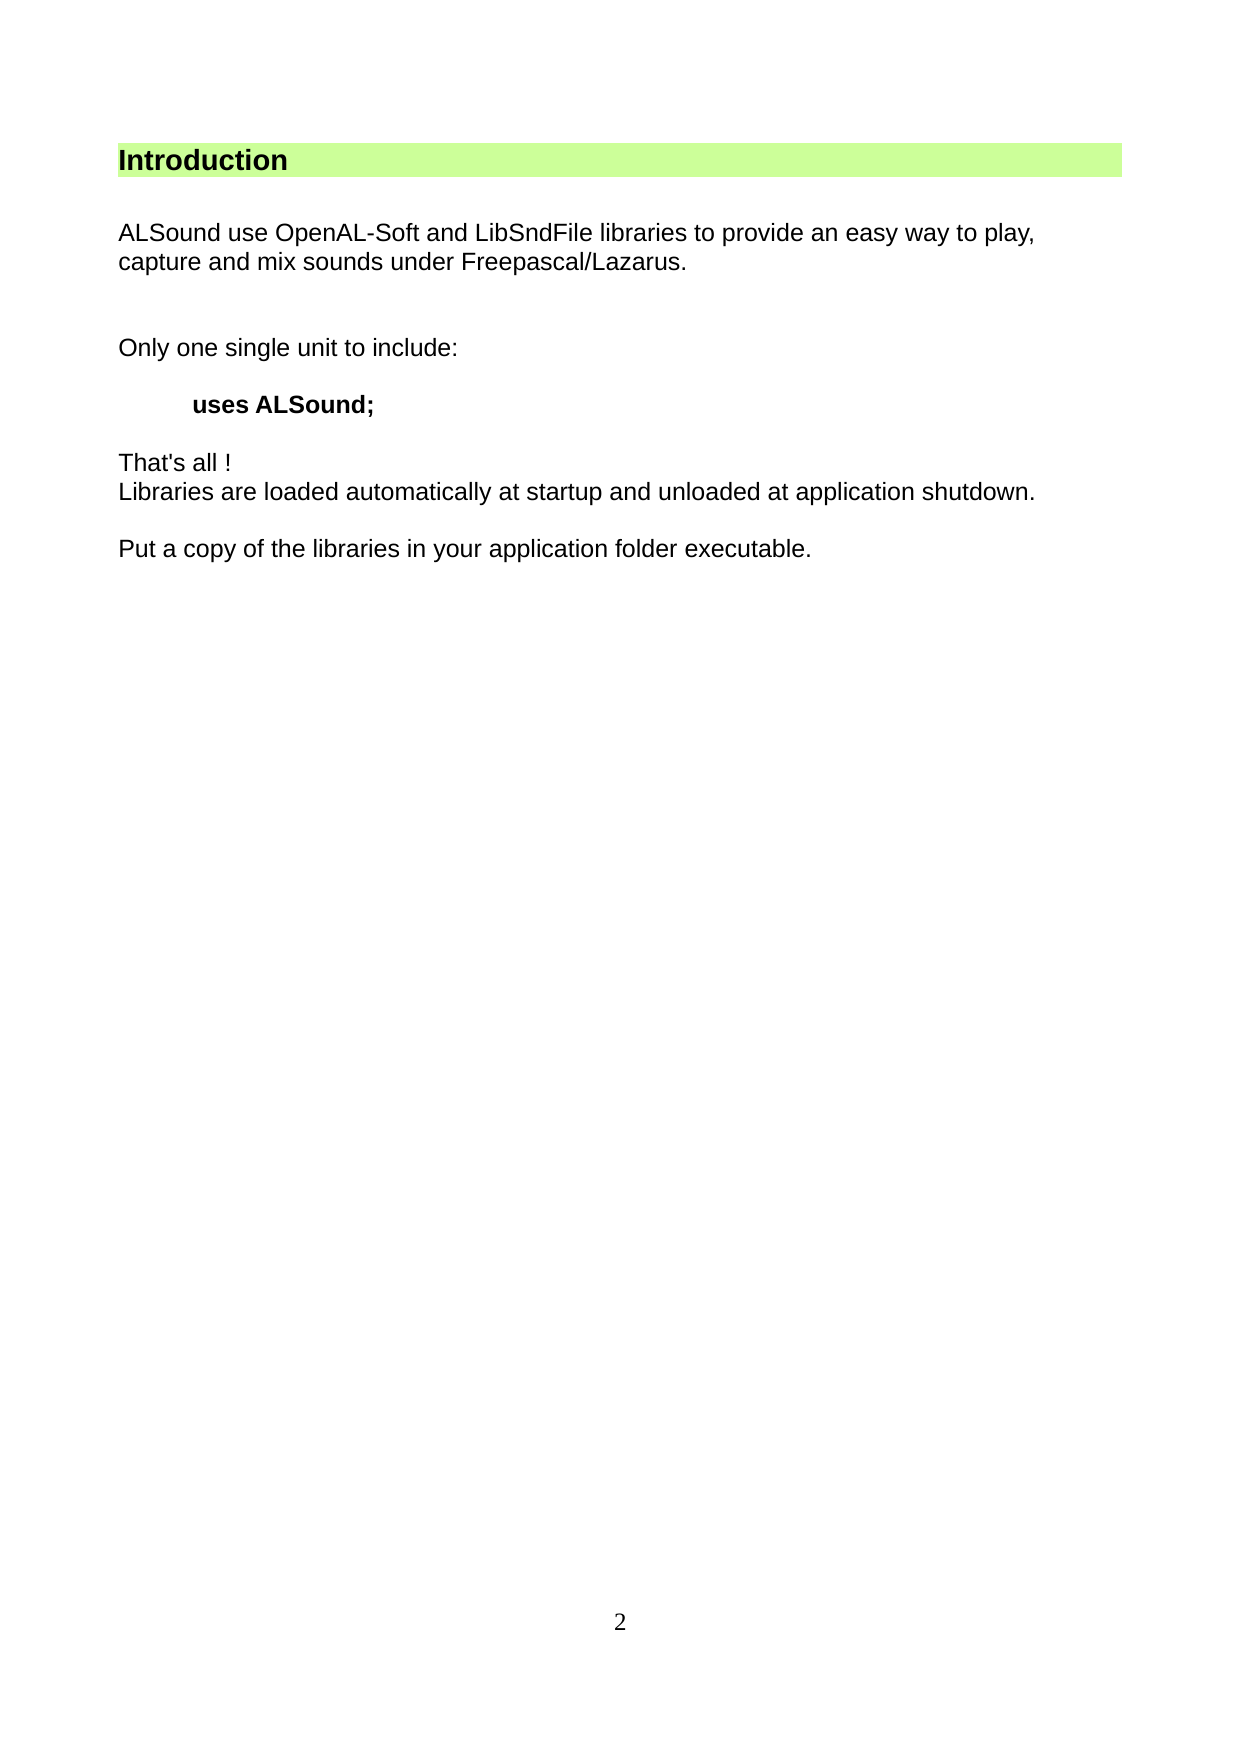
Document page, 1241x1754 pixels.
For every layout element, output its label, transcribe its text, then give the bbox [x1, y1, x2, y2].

subtitle Introduction [118, 143, 1122, 177]
text Only one single unit to include: [118, 333, 1122, 362]
text uses ALSound; [118, 390, 1122, 419]
text ALSound use OpenAL-Soft and LibSndFile libraries to provide an easy way to play, capture and mix sounds under Freepascal/Lazarus. [118, 218, 1122, 275]
text Put a copy of the libraries in your application folder executable. [118, 534, 1122, 563]
text That's all ! [118, 448, 1122, 477]
text Libraries are loaded automatically at startup and unloaded at application shutdown. [118, 477, 1122, 505]
